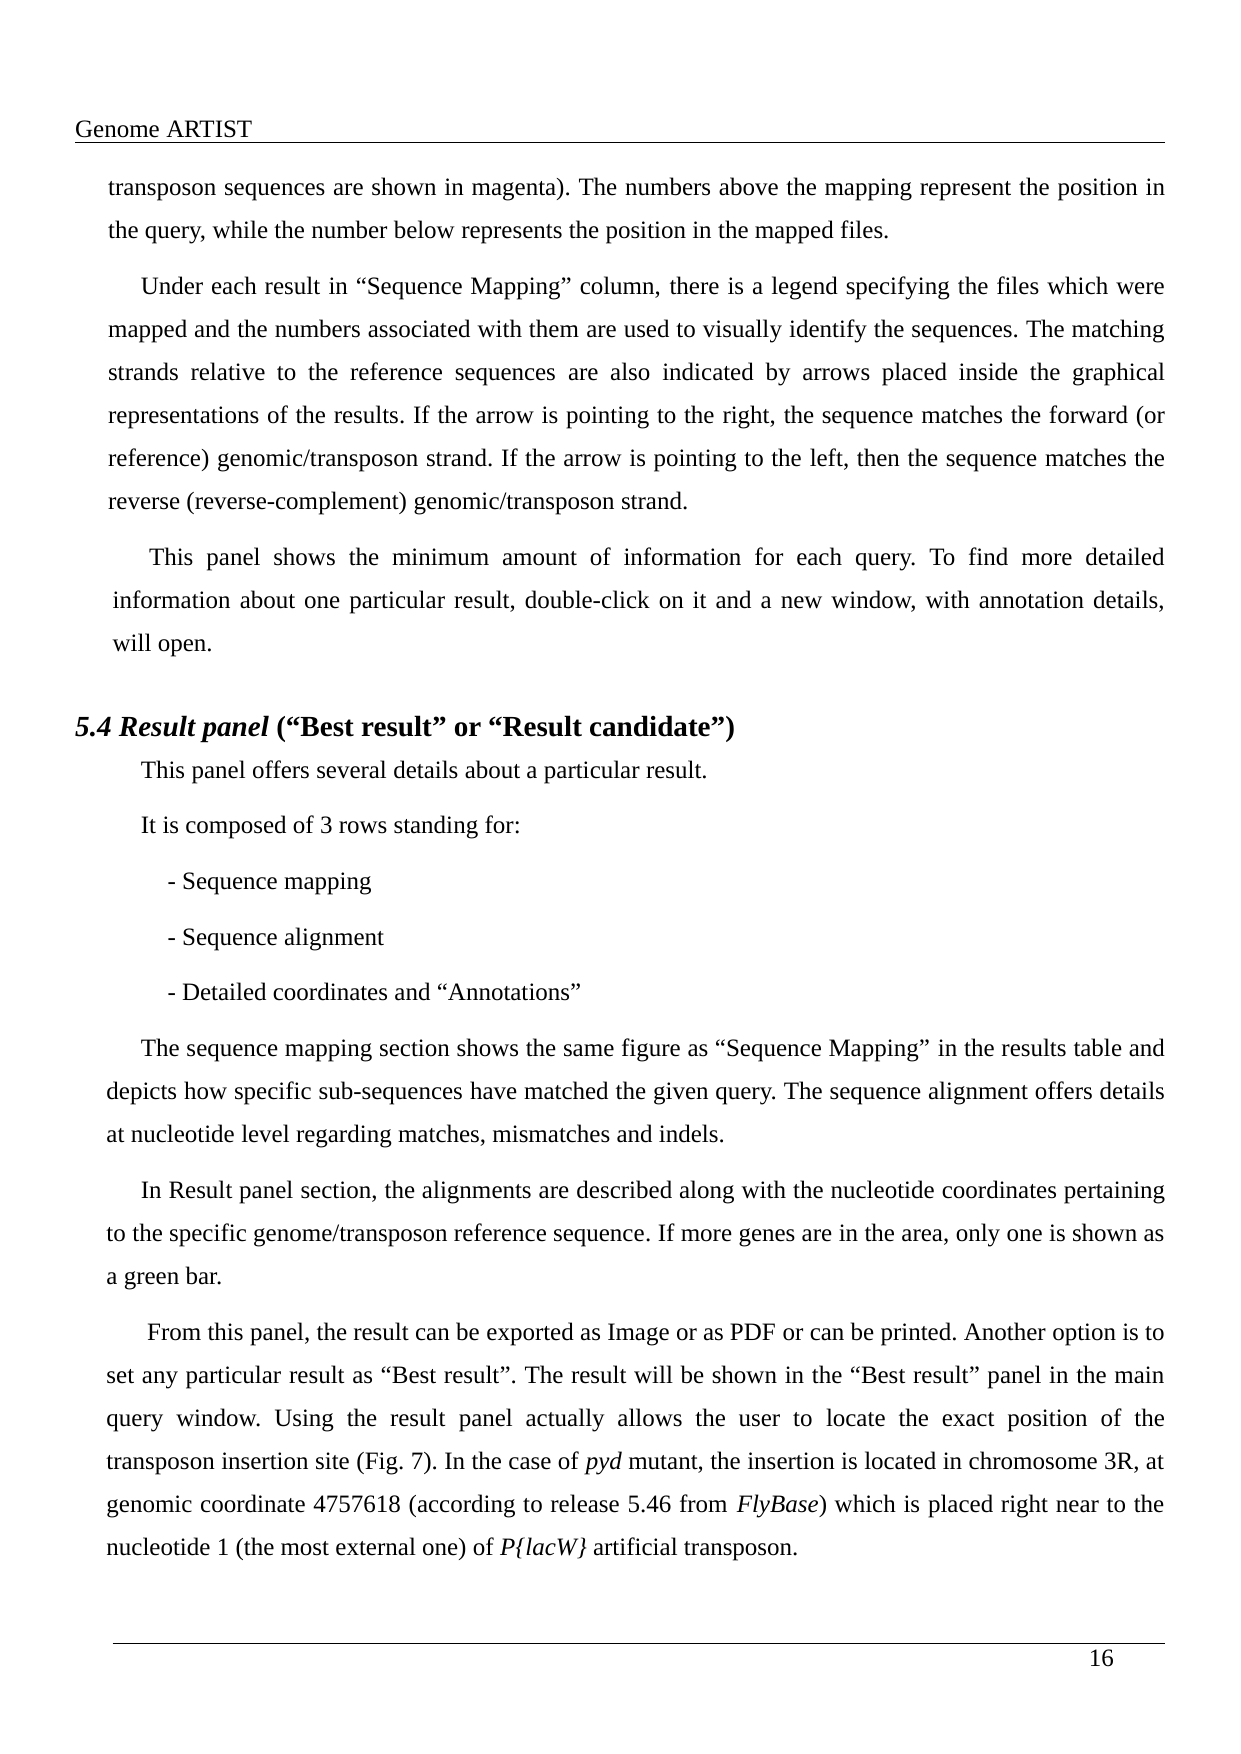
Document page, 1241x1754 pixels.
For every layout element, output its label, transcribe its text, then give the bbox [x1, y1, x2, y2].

text The sequence mapping section shows the same figure as “Sequence Mapping” in the results table and depicts how specific sub-sequences have matched the given query. The sequence alignment offers details at nucleotide level regarding matches, mismatches and indels. [106, 1033, 1165, 1148]
text transposon sequences are shown in magenta). The numbers above the mapping represent the position in the query, while the number below represents the position in the mapped files. [108, 172, 1165, 244]
text - Detailed coordinates and “Annotations” [167, 977, 1165, 1006]
text In Result panel section, the alignments are described along with the nucleotide coordinates pertaining to the specific genome/transposon reference sequence. If more genes are in the area, only one is shown as a green bar. [106, 1175, 1165, 1290]
subtitle 5.4 Result panel (“Best result” or “Result candidate”) [75, 709, 1165, 742]
text This panel offers several details about a particular result. [106, 755, 1165, 784]
text - Sequence mapping [167, 866, 1165, 895]
text It is composed of 3 rows standing for: [106, 811, 1165, 839]
text Under each result in “Sequence Mapping” column, there is a legend specifying the files which were mapped and the numbers associated with them are used to visually identify the sequences. The matching strands relative to the reference sequences are also indicated by arrows placed inside the graphical representations of the results. If the arrow is pointing to the right, the sequence matches the forward (or reference) genomic/transposon strand. If the arrow is pointing to the left, then the sequence matches the reverse (reverse-complement) genomic/transposon strand. [108, 271, 1165, 515]
text - Sequence alignment [167, 922, 1165, 951]
text From this panel, the result can be exported as Image or as PDF or can be printed. Another option is to set any particular result as “Best result”. The result will be shown in the “Best result” panel in the main query window. Using the result panel actually allows the user to locate the exact position of the transposon insertion site (Fig. 7). In the case of pyd mutant, the insertion is located in chromosome 3R, at genomic coordinate 4757618 (according to release 5.46 from FlyBase) which is placed right near to the nucleotide 1 (the most external one) of P{lacW} artificial transposon. [106, 1317, 1165, 1561]
text This panel shows the minimum amount of information for each query. To find more detailed information about one particular result, double-click on it and a new window, with annotation details, will open. [112, 542, 1165, 657]
